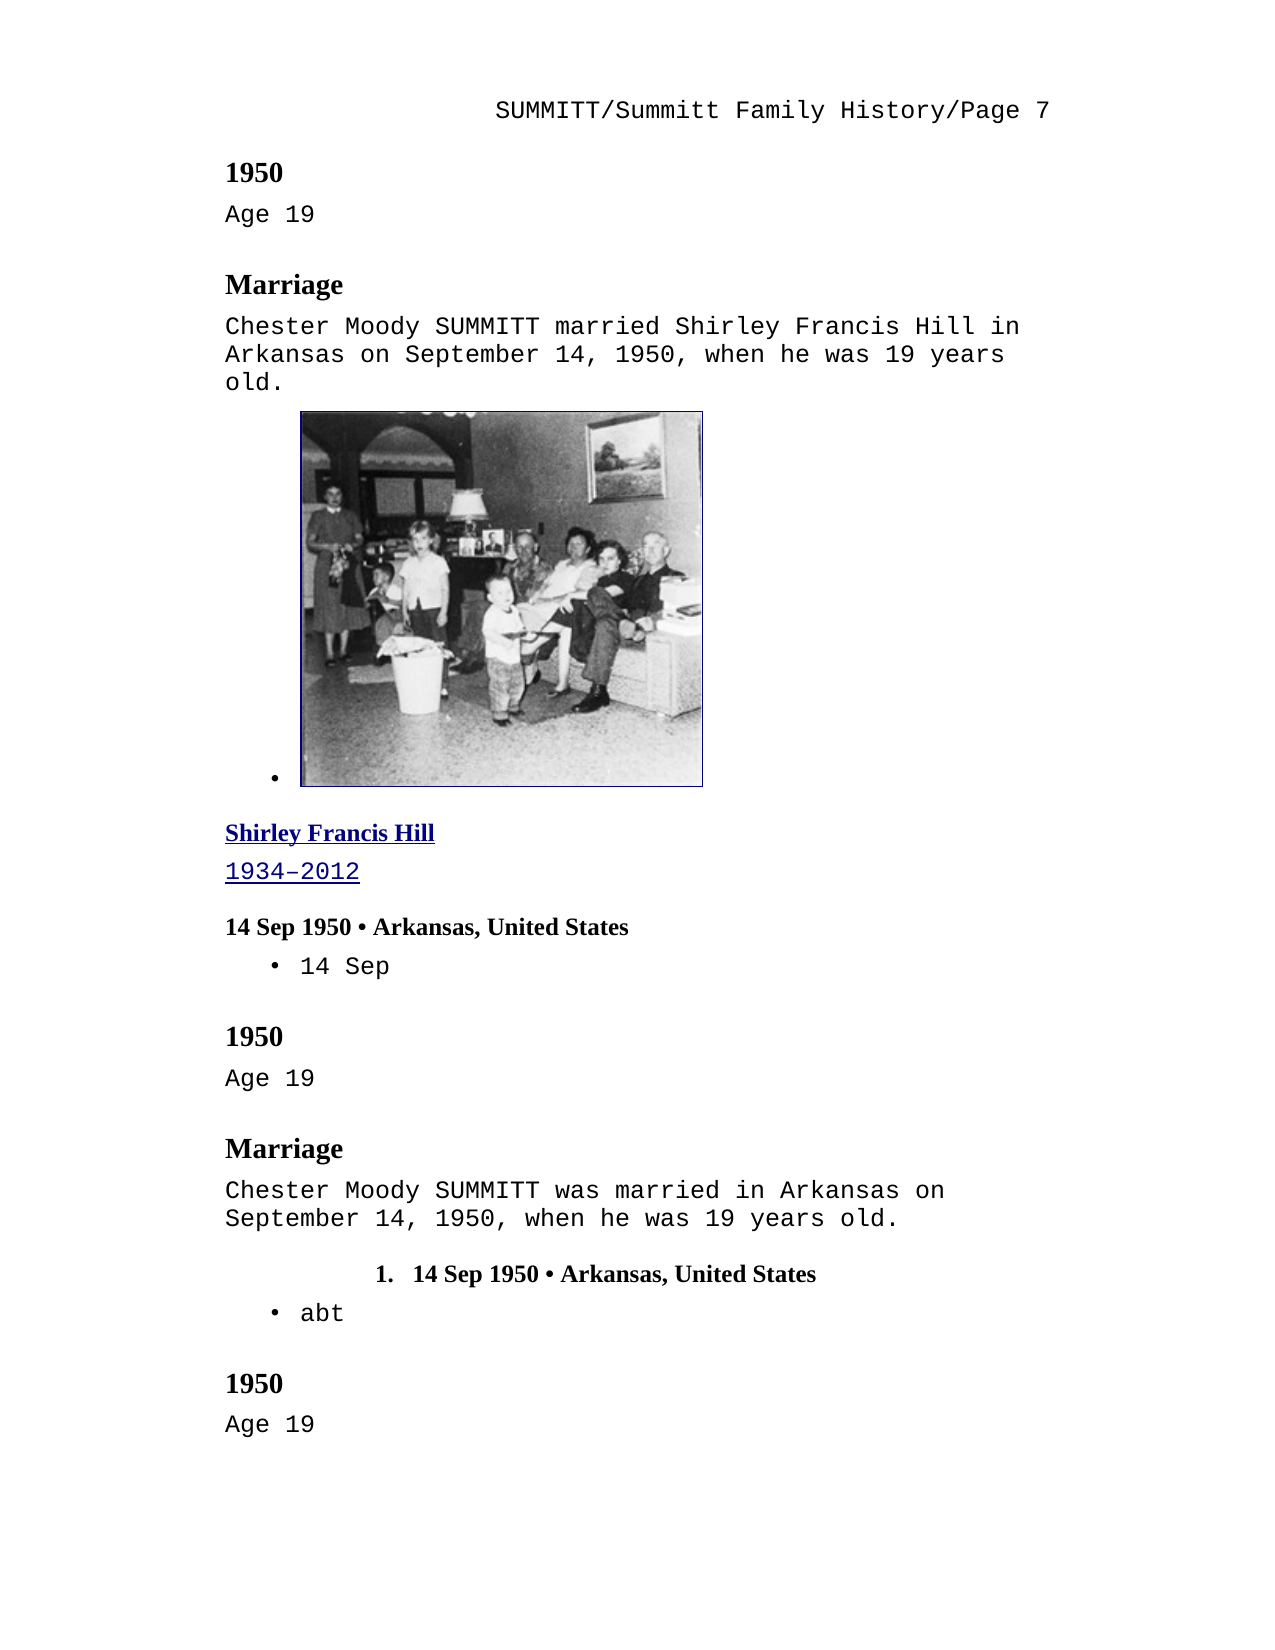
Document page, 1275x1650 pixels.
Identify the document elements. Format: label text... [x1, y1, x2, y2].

subtitle Marriage [225, 267, 1050, 301]
text 1934–2012 [225, 859, 1050, 887]
text Age 19 [225, 1065, 1050, 1094]
text Age 19 [225, 201, 1050, 230]
subtitle Marriage [225, 1131, 1050, 1165]
subtitle 14 Sep 1950 • Arkansas, United States [375, 1259, 1050, 1288]
subtitle 1950 [225, 1366, 1050, 1399]
text Chester Moody SUMMITT was married in Arkansas on September 14, 1950, when he was 19 years old. [225, 1177, 1050, 1234]
subtitle 1950 [225, 1019, 1050, 1053]
list 14 Sep [271, 953, 1050, 982]
picture [302, 412, 702, 786]
list abt [271, 1300, 1050, 1328]
subtitle Shirley Francis Hill [225, 818, 1050, 846]
text Chester Moody SUMMITT married Shirley Francis Hill in Arkansas on September 14, 1950, when he was 19 years old. [225, 313, 1050, 398]
text Age 19 [225, 1412, 1050, 1440]
subtitle 1950 [225, 155, 1050, 189]
subtitle 14 Sep 1950 • Arkansas, United States [225, 912, 1050, 941]
